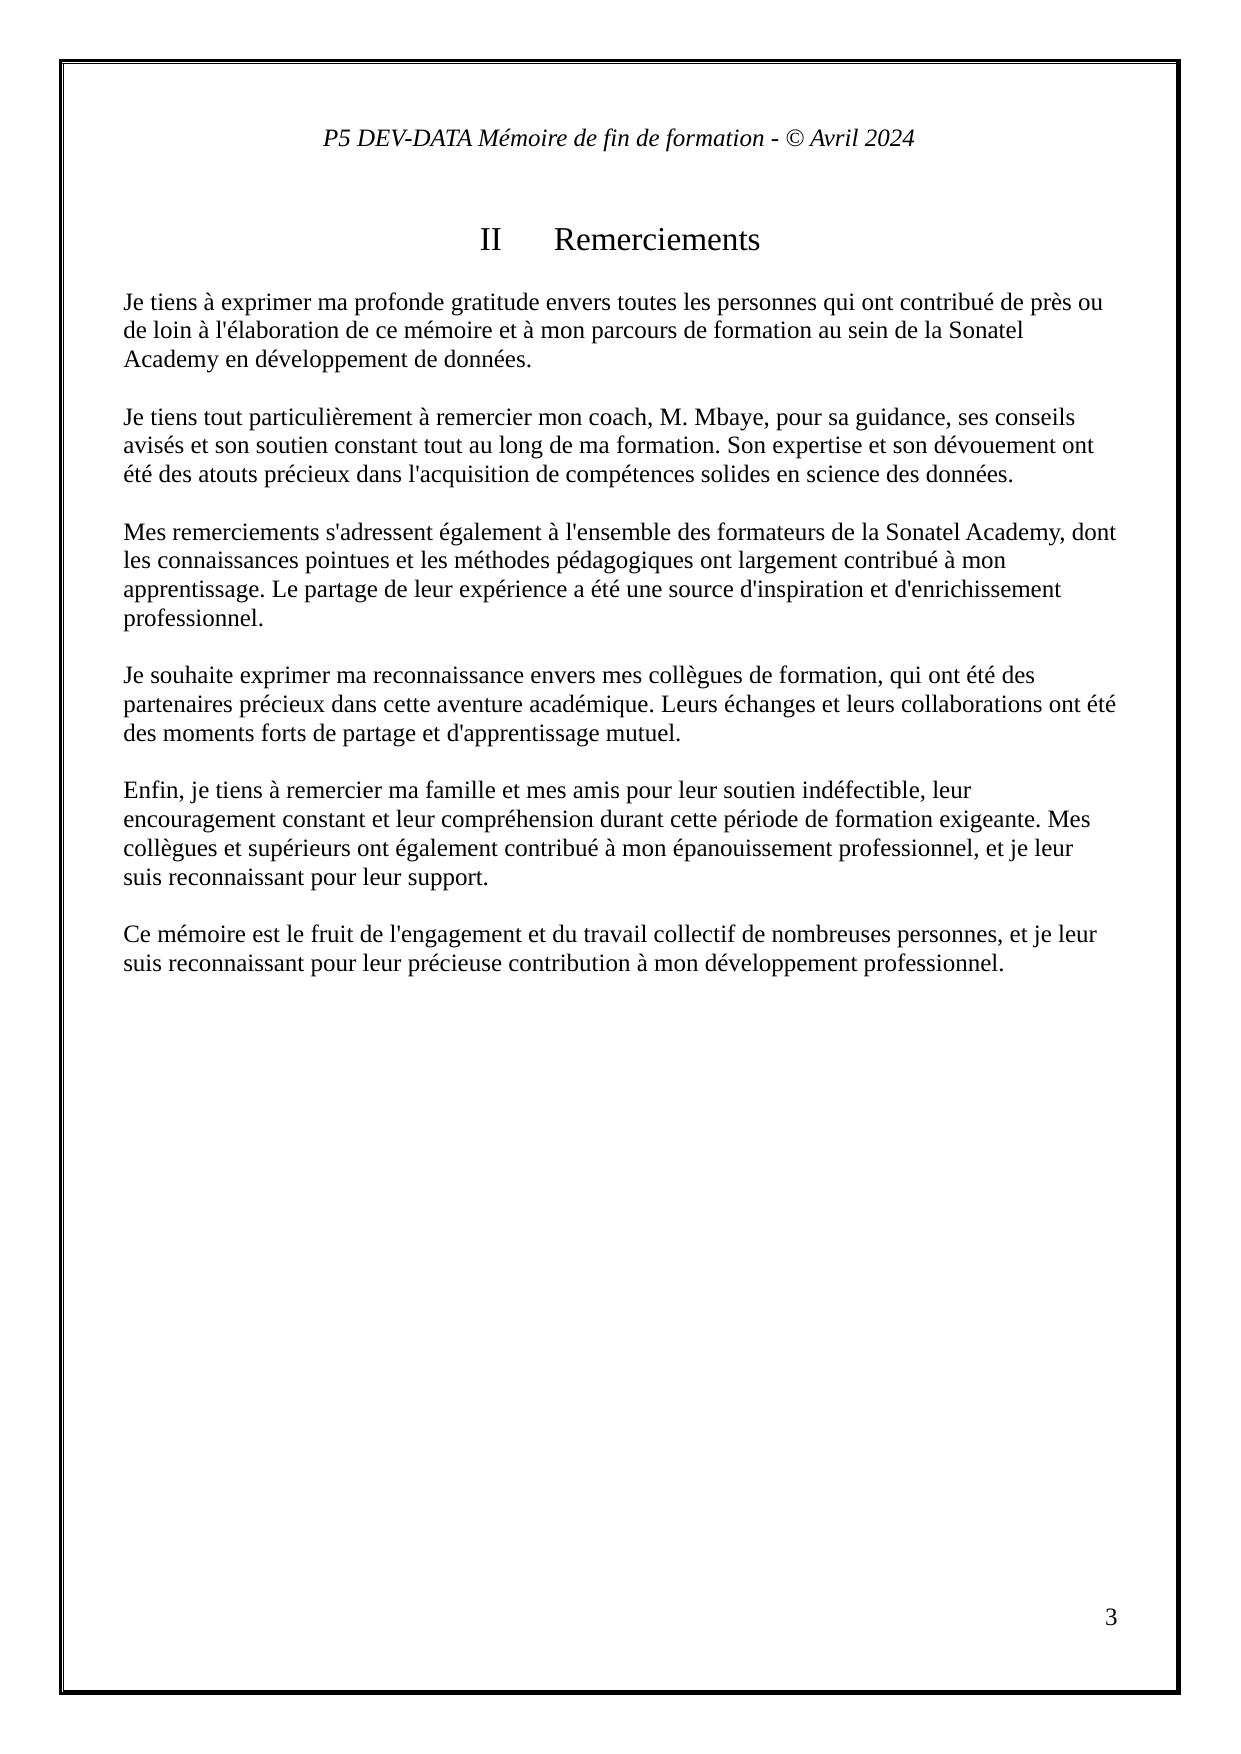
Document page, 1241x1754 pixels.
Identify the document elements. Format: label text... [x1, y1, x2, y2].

text Je souhaite exprimer ma reconnaissance envers mes collègues de formation, qui ont été des partenaires précieux dans cette aventure académique. Leurs échanges et leurs collaborations ont été des moments forts de partage et d'apprentissage mutuel. [123, 660, 1117, 747]
text Enfin, je tiens à remercier ma famille et mes amis pour leur soutien indéfectible, leur encouragement constant et leur compréhension durant cette période de formation exigeante. Mes collègues et supérieurs ont également contribué à mon épanouissement professionnel, et je leur suis reconnaissant pour leur support. [123, 775, 1117, 890]
text Je tiens à exprimer ma profonde gratitude envers toutes les personnes qui ont contribué de près ou de loin à l'élaboration de ce mémoire et à mon parcours de formation au sein de la Sonatel Academy en développement de données. [123, 287, 1117, 373]
subtitle Remerciements [123, 219, 1117, 258]
text Mes remerciements s'adressent également à l'ensemble des formateurs de la Sonatel Academy, dont les connaissances pointues et les méthodes pédagogiques ont largement contribué à mon apprentissage. Le partage de leur expérience a été une source d'inspiration et d'enrichissement professionnel. [123, 517, 1117, 632]
text Je tiens tout particulièrement à remercier mon coach, M. Mbaye, pour sa guidance, ses conseils avisés et son soutien constant tout au long de ma formation. Son expertise et son dévouement ont été des atouts précieux dans l'acquisition de compétences solides en science des données. [123, 402, 1117, 488]
text Ce mémoire est le fruit de l'engagement et du travail collectif de nombreuses personnes, et je leur suis reconnaissant pour leur précieuse contribution à mon développement professionnel. [123, 919, 1117, 1005]
